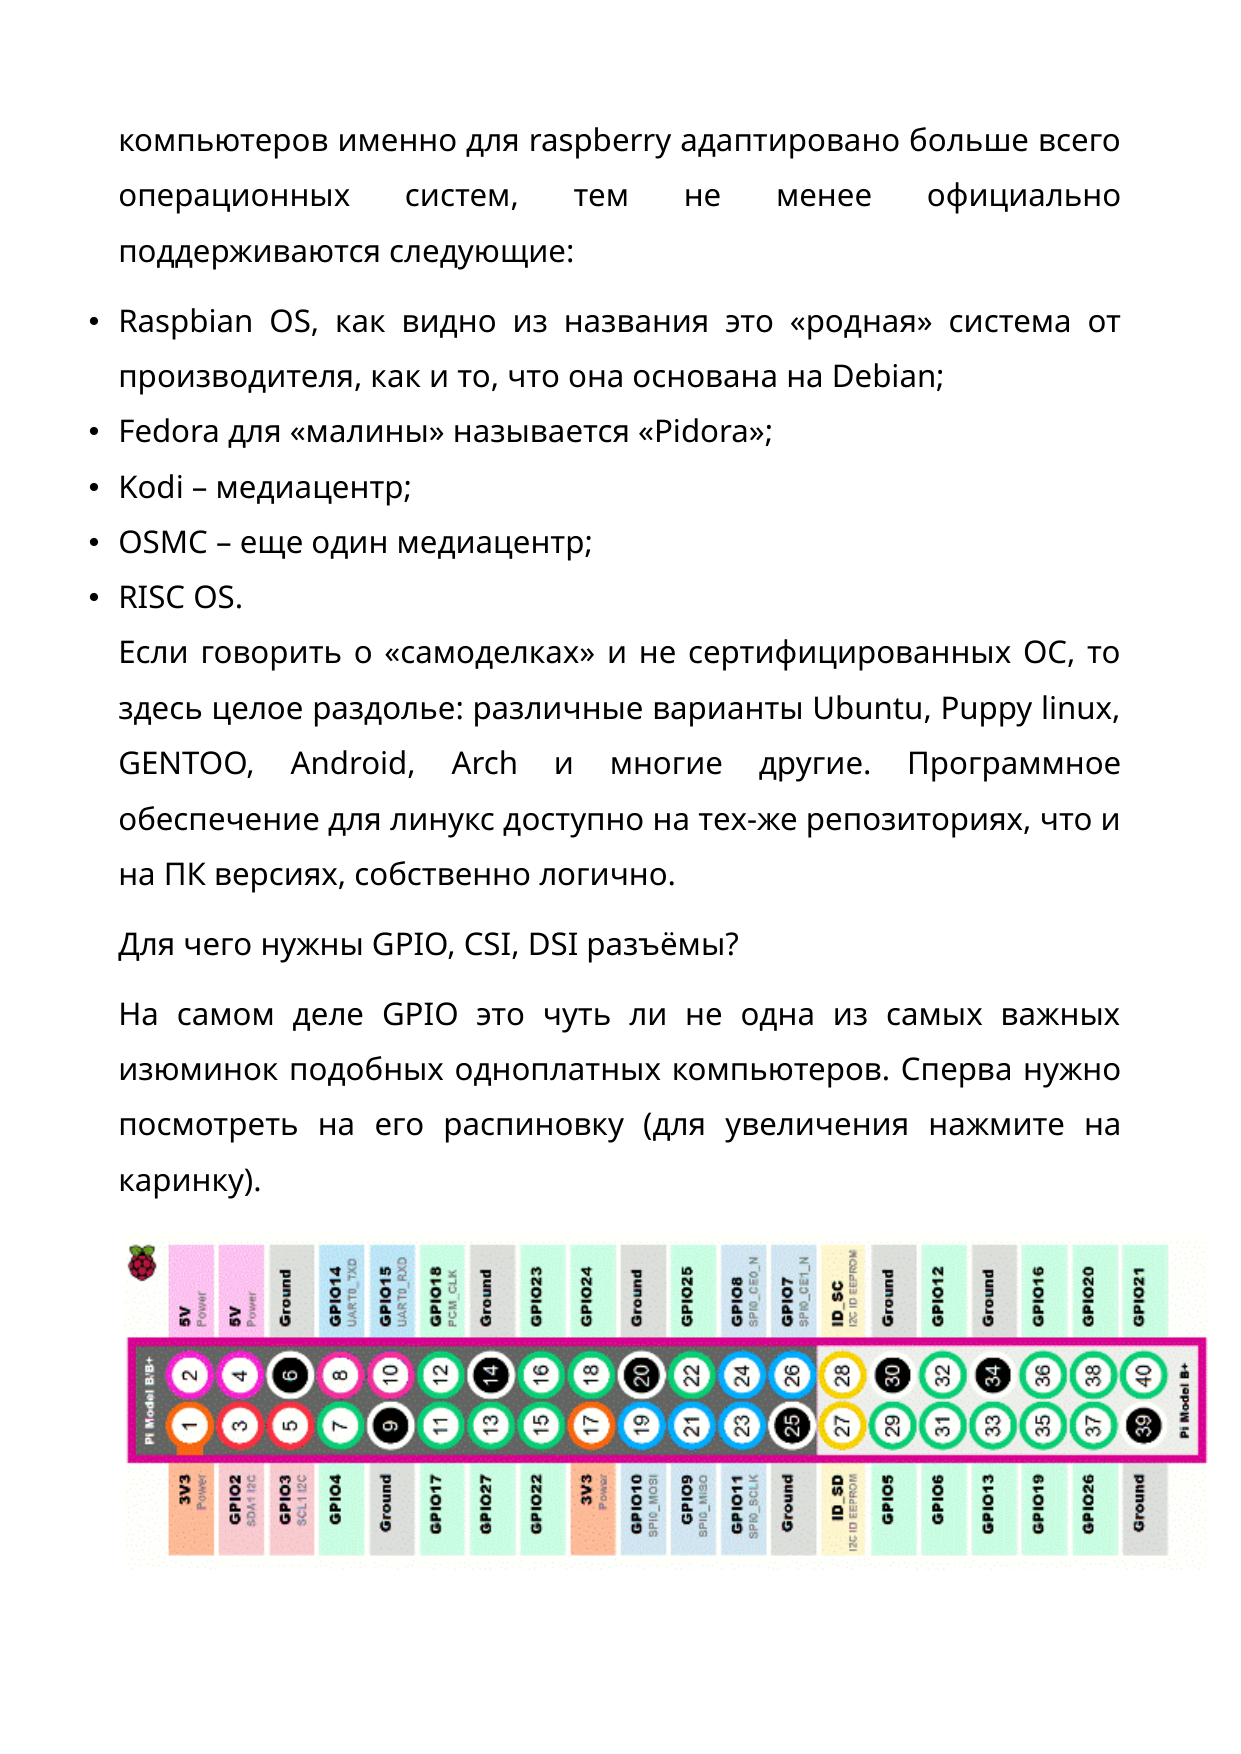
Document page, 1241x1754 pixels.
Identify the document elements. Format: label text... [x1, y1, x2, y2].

list OSMC – еще один медиацентр; [118, 520, 1122, 562]
text На самом деле GPIO это чуть ли не одна из самых важных изюминок подобных одноплатных компьютеров. Сперва нужно посмотреть на его распиновку (для увеличения нажмите на каринку). [118, 992, 1122, 1200]
text Для чего нужны GPIO, CSI, DSI разъёмы? [118, 922, 1122, 964]
list Raspbian OS, как видно из названия это «родная» система от производителя, как и то, что она основана на Debian; [118, 299, 1122, 397]
text Если говорить о «самоделках» и не сертифицированных ОС, то здесь целое раздолье: различные варианты Ubuntu, Puppy linux, GENTOO, Android, Arch и многие другие. Программное обеспечение для линукс доступно на тех-же репозиториях, что и на ПК версиях, собственно логично. [118, 631, 1122, 894]
list Fedora для «малины» называется «Pidora»; [118, 409, 1122, 452]
text компьютеров именно для raspberry адаптировано больше всего операционных систем, тем не менее официально поддерживаются следующие: [118, 118, 1122, 271]
picture [122, 1232, 1211, 1570]
list Kodi – медиацентр; [118, 464, 1122, 507]
list RISC OS. [118, 575, 1122, 618]
